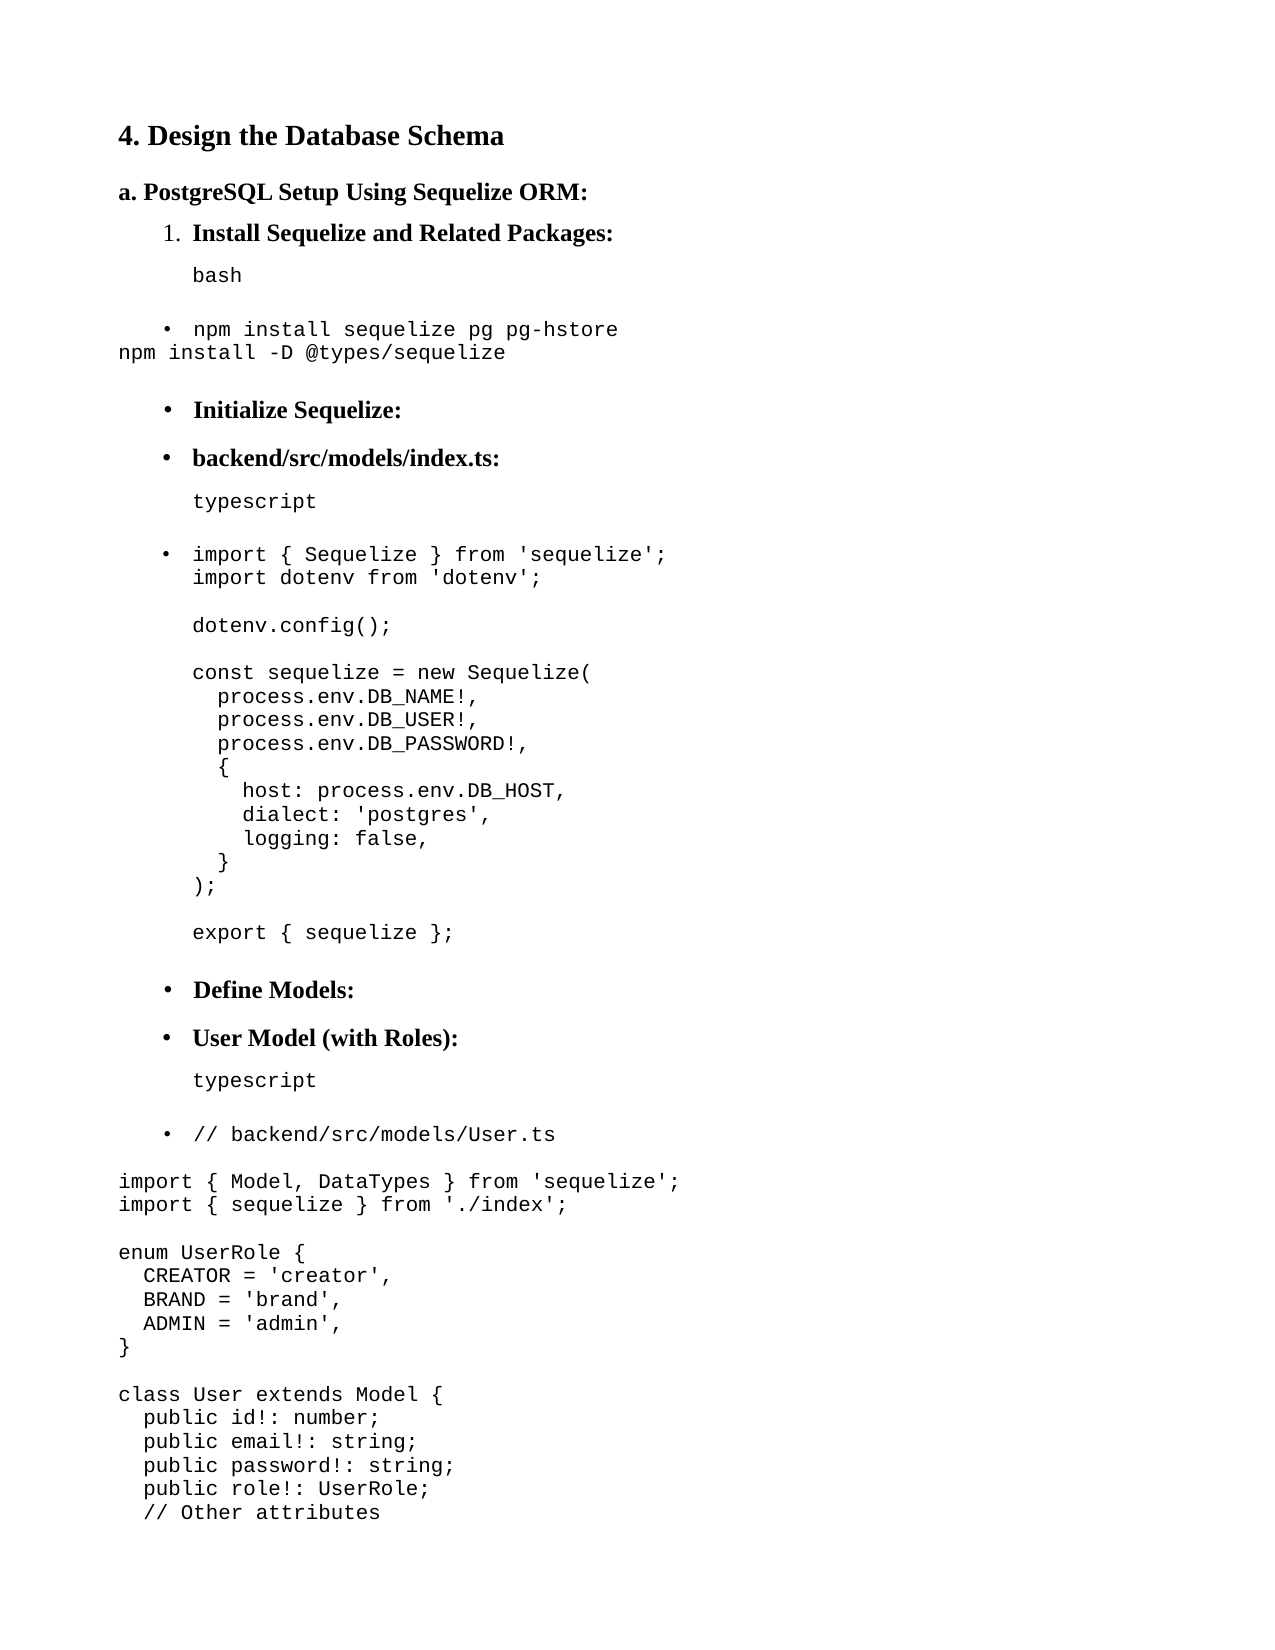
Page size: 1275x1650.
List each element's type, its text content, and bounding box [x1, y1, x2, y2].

list process.env.DB_PASSWORD!, [162, 733, 1157, 757]
subtitle 4. Design the Database Schema [118, 118, 1157, 152]
list } [162, 851, 1157, 875]
list host: process.env.DB_HOST, [162, 780, 1157, 804]
list process.env.DB_USER!, [162, 709, 1157, 733]
list typescript [162, 1070, 1157, 1094]
list { [162, 757, 1157, 780]
text import { Model, DataTypes } from 'sequelize'; [118, 1171, 1157, 1194]
list Install Sequelize and Related Packages: [162, 218, 1157, 247]
text } [118, 1336, 1157, 1360]
list Define Models: [164, 975, 1157, 1004]
text public password!: string; [118, 1454, 1157, 1478]
list npm install sequelize pg pg-hstore [164, 319, 1157, 342]
list const sequelize = new Sequelize( [162, 662, 1157, 686]
list dotenv.config(); [162, 615, 1157, 638]
text CREATOR = 'creator', [118, 1265, 1157, 1289]
list import dotenv from 'dotenv'; [162, 567, 1157, 591]
list // backend/src/models/User.ts [164, 1123, 1157, 1147]
list backend/src/models/index.ts: [162, 443, 1157, 472]
list logging: false, [162, 827, 1157, 851]
list export { sequelize }; [162, 922, 1157, 946]
list ); [162, 875, 1157, 898]
list typescript [162, 491, 1157, 514]
text public email!: string; [118, 1431, 1157, 1454]
text npm install -D @types/sequelize [118, 342, 1157, 366]
list bash [162, 266, 1157, 289]
list dialect: 'postgres', [162, 804, 1157, 827]
list User Model (with Roles): [162, 1023, 1157, 1052]
subtitle a. PostgreSQL Setup Using Sequelize ORM: [118, 177, 1157, 205]
list process.env.DB_NAME!, [162, 686, 1157, 709]
text ADMIN = 'admin', [118, 1313, 1157, 1336]
text // Other attributes [118, 1502, 1157, 1526]
list Initialize Sequelize: [164, 395, 1157, 424]
list import { Sequelize } from 'sequelize'; [162, 544, 1157, 567]
text enum UserRole { [118, 1242, 1157, 1265]
text BRAND = 'brand', [118, 1289, 1157, 1313]
text class User extends Model { [118, 1384, 1157, 1407]
text public id!: number; [118, 1407, 1157, 1431]
text public role!: UserRole; [118, 1478, 1157, 1502]
text import { sequelize } from './index'; [118, 1194, 1157, 1218]
